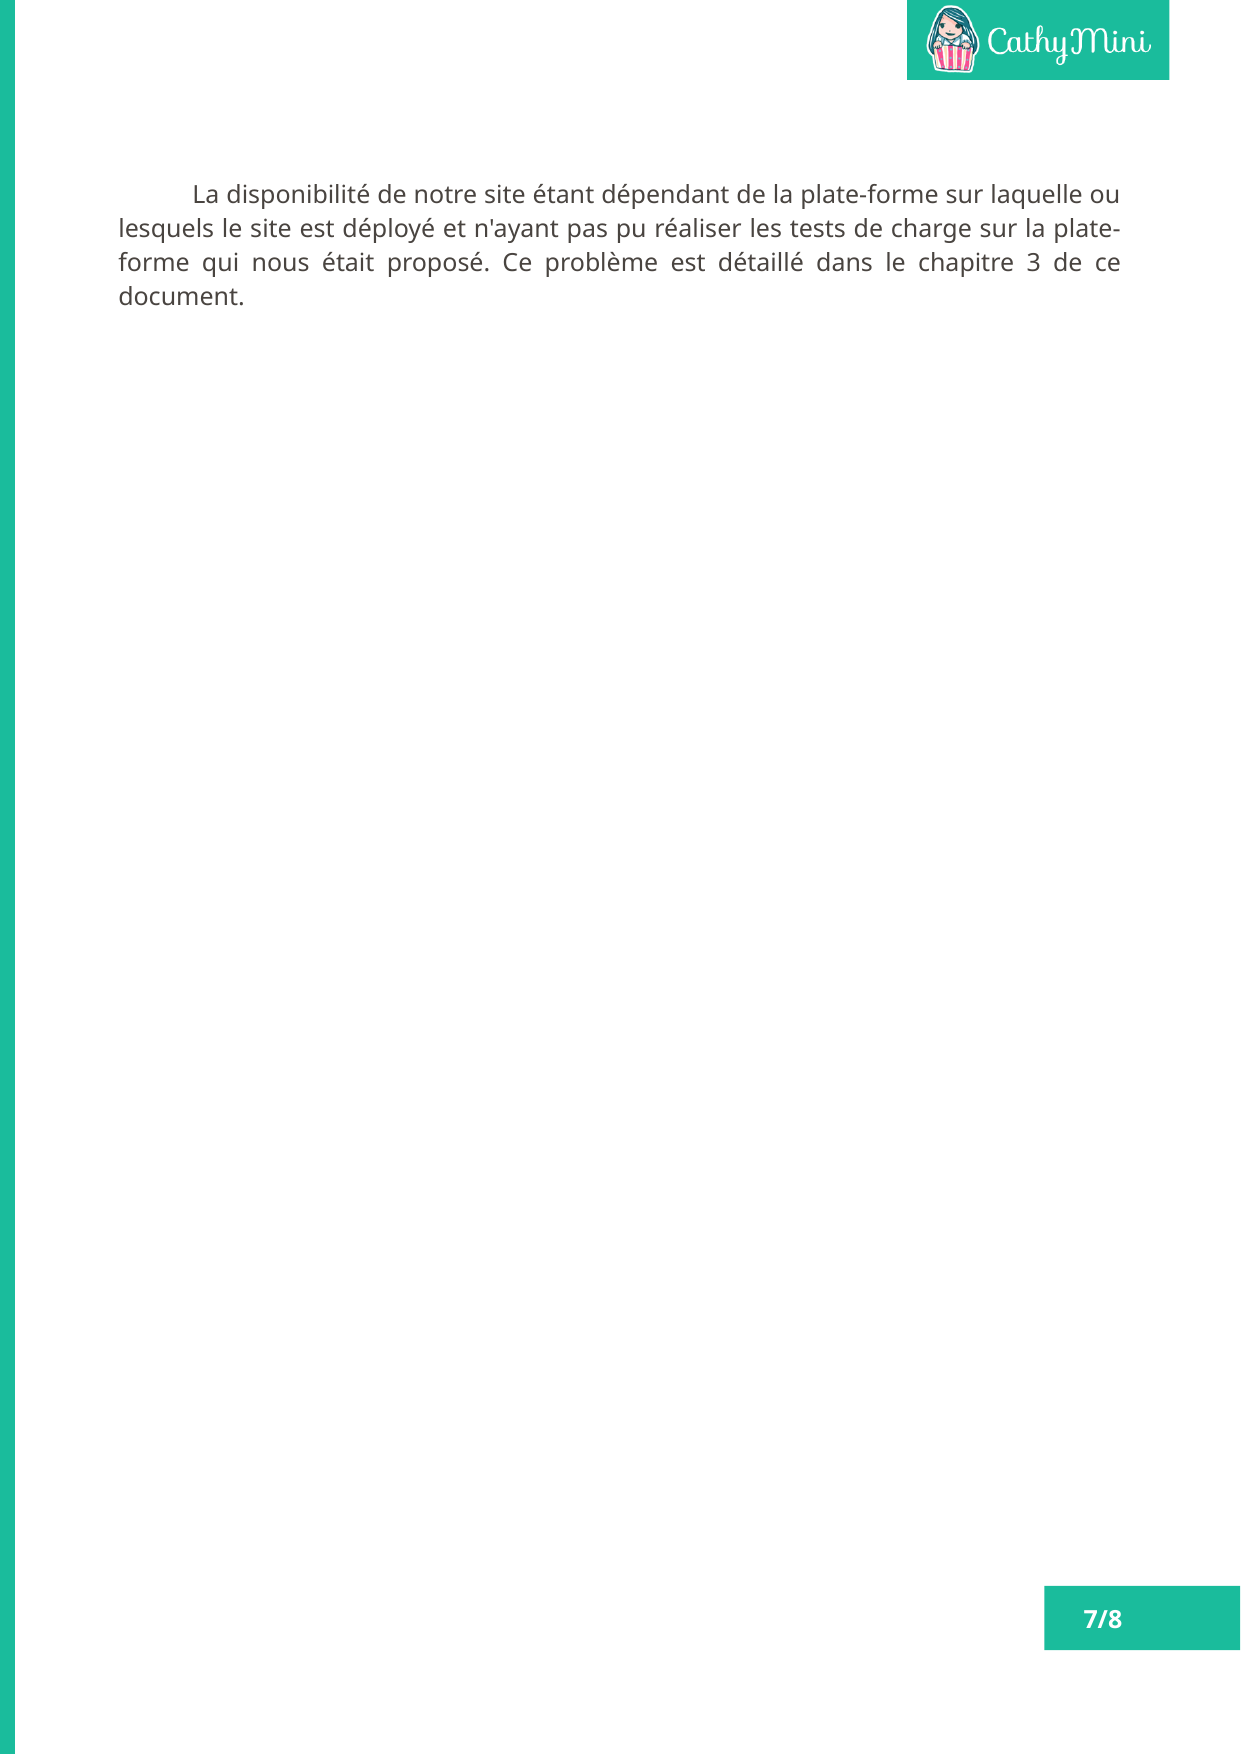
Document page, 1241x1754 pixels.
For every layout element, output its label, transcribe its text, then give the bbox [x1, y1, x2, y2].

text La disponibilité de notre site étant dépendant de la plate-forme sur laquelle ou lesquels le site est déployé et n'ayant pas pu réaliser les tests de charge sur la plate-forme qui nous était proposé. Ce problème est détaillé dans le chapitre 3 de ce document. [118, 176, 1122, 313]
